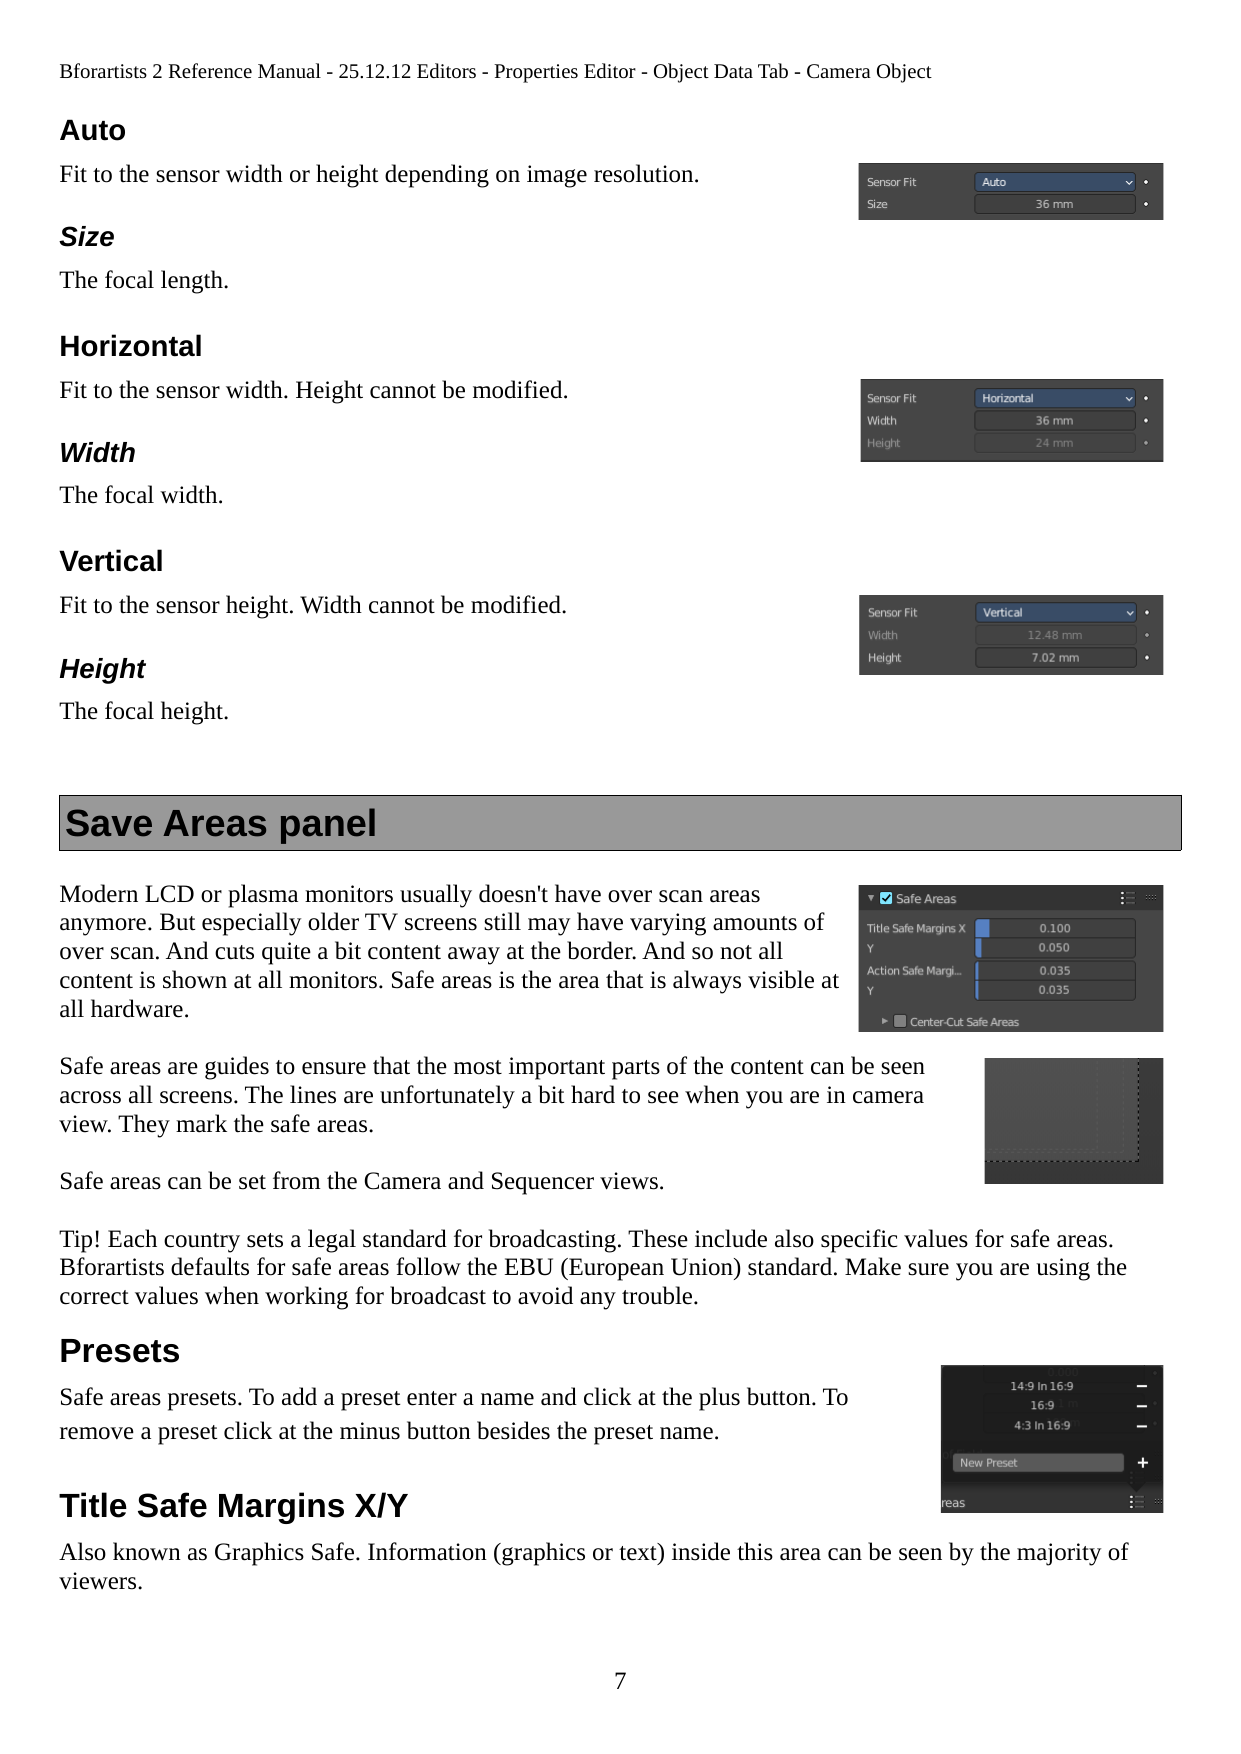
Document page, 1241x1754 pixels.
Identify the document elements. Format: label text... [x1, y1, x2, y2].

picture [858, 885, 1164, 1032]
text The focal height. [59, 696, 1181, 725]
subtitle Presets [59, 1331, 1181, 1369]
subtitle Auto [59, 113, 1181, 146]
text The focal length. [59, 265, 1181, 293]
subtitle Width [59, 436, 1181, 468]
subtitle Height [59, 652, 1181, 684]
picture [858, 163, 1164, 220]
subtitle Horizontal [59, 328, 1181, 362]
text Fit to the sensor width or height depending on image resolution. [59, 159, 1181, 188]
text Tip! Each country sets a legal standard for broadcasting. These include also specific values for safe areas. Bforartists defaults for safe areas follow the EBU (European Union) standard. Make sure you are using the correct values when working for broadcast to avoid any trouble. [59, 1224, 1181, 1310]
picture [984, 1058, 1164, 1184]
text Fit to the sensor height. Width cannot be modified. [59, 591, 1181, 619]
subtitle Size [59, 220, 1181, 252]
subtitle Title Safe Margins X/Y [59, 1486, 1181, 1525]
text Safe areas presets. To add a preset enter a name and click at the plus button. To remove a preset click at the minus button besides the preset name. [59, 1382, 940, 1445]
table_header Save Areas panel [60, 796, 1181, 850]
picture [859, 595, 1164, 675]
picture [860, 379, 1164, 462]
text Safe areas can be set from the Camera and Sequencer views. [59, 1166, 1181, 1195]
picture [940, 1365, 1164, 1513]
text Modern LCD or plasma monitors usually doesn't have over scan areas anymore. But especially older TV screens still may have varying amounts of over scan. And cuts quite a bit content away at the border. And so not all content is shown at all monitors. Safe areas is the area that is always visible at all hardware. [59, 879, 1181, 1022]
text Safe areas are guides to ensure that the most important parts of the content can be seen across all screens. The lines are unfortunately a bit hard to see when you are in camera view. They mark the safe areas. [59, 1051, 1181, 1137]
subtitle Vertical [59, 544, 1181, 578]
text The focal width. [59, 481, 1181, 509]
text Also known as Graphics Safe. Information (graphics or text) inside this area can be seen by the majority of viewers. [59, 1537, 1181, 1595]
text Fit to the sensor width. Height cannot be modified. [59, 375, 1181, 403]
